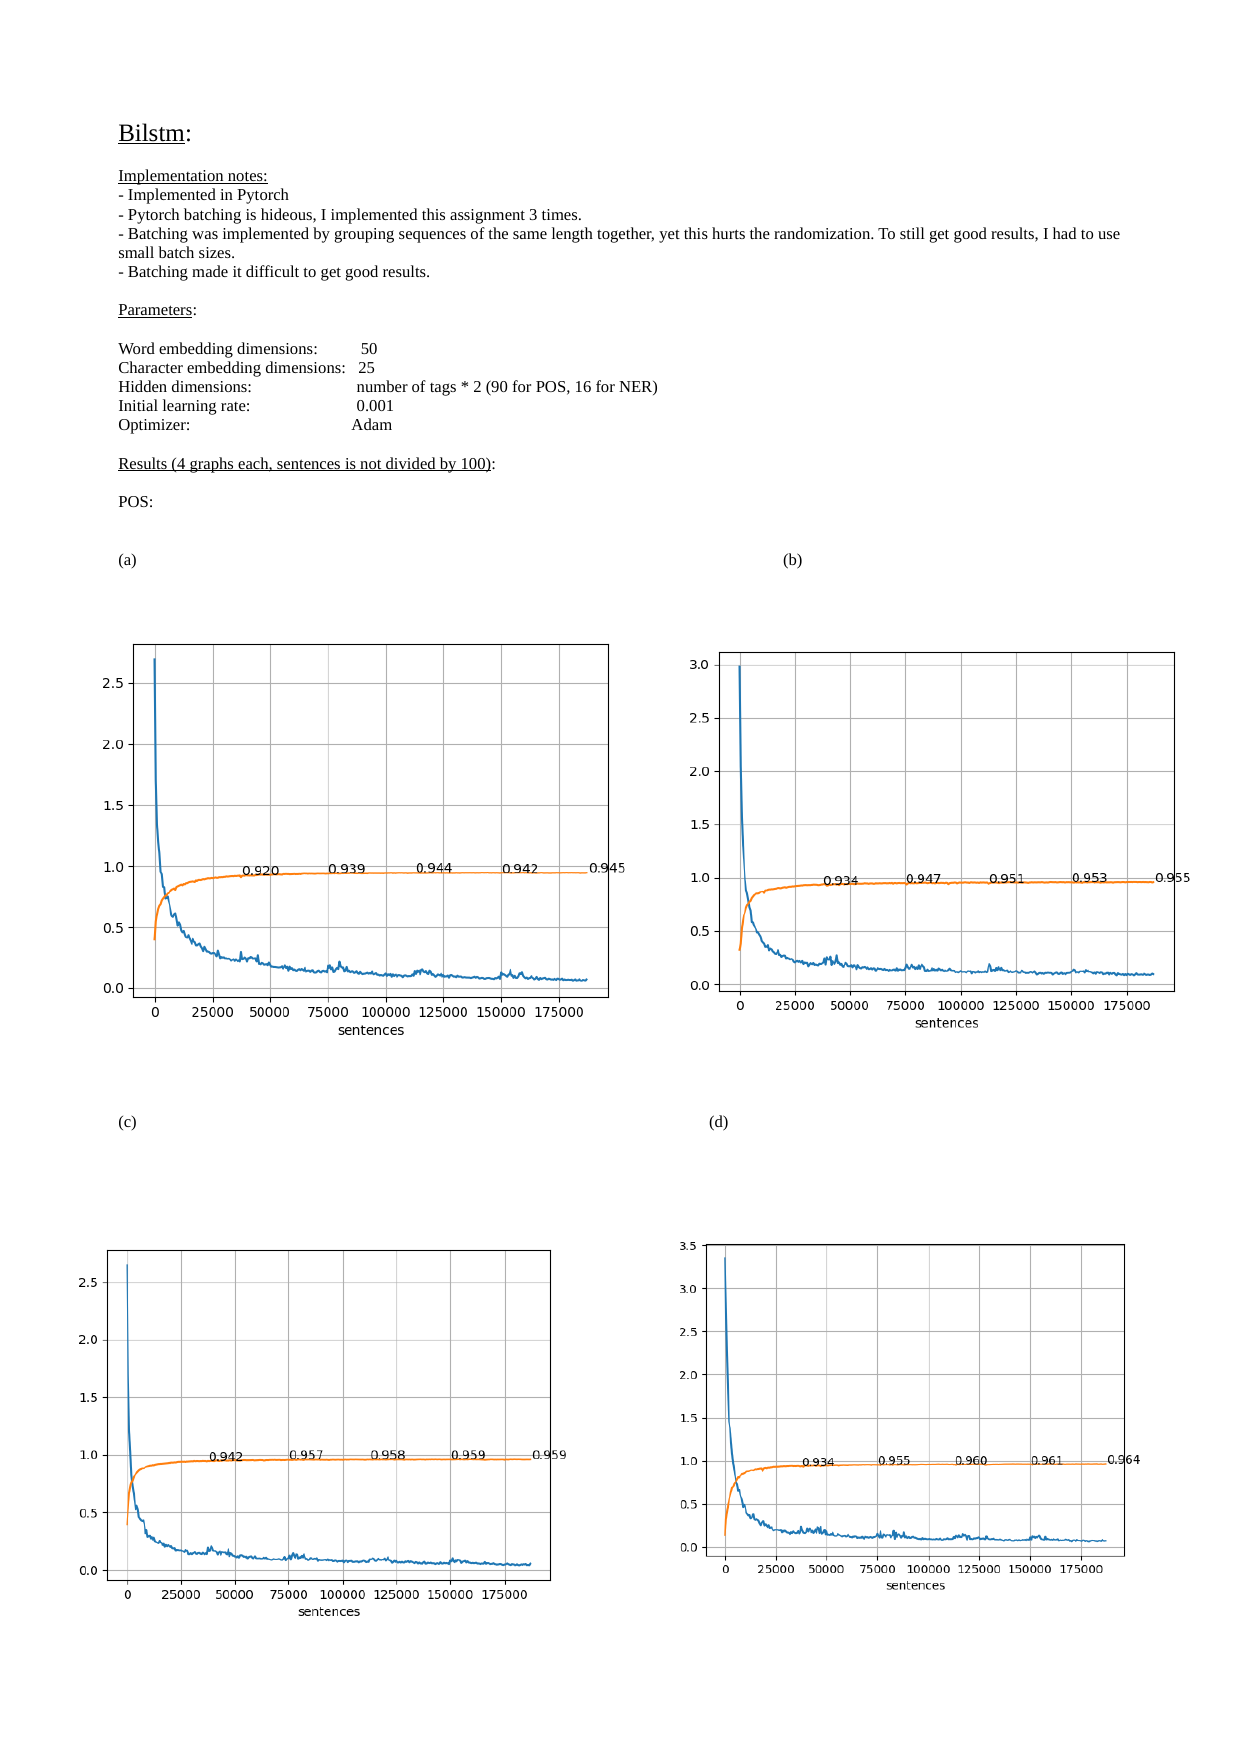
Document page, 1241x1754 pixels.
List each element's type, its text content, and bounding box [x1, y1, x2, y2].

text Character embedding dimensions: 25 [118, 358, 1122, 377]
text - Batching was implemented by grouping sequences of the same length together, yet this hurts the randomization. To still get good results, I had to use small batch sizes. [118, 223, 1122, 262]
text - Batching made it difficult to get good results. [118, 262, 1122, 281]
text Bilstm: [118, 118, 1122, 147]
text Parameters: [118, 300, 1122, 319]
text Hidden dimensions: number of tags * 2 (90 for POS, 16 for NER) [118, 377, 1122, 396]
text (c) (d) [118, 1112, 1122, 1131]
picture [638, 1195, 1178, 1600]
text - Pytorch batching is hideous, I implemented this assignment 3 times. [118, 204, 1122, 223]
text Results (4 graphs each, sentences is not divided by 100): [118, 453, 1122, 473]
picture [36, 1198, 607, 1627]
text - Implemented in Pytorch [118, 185, 1122, 204]
text (a) (b) [118, 549, 1122, 568]
text Implementation notes: [118, 166, 1122, 185]
text Initial learning rate: 0.001 [118, 396, 1122, 415]
text Optimizer: Adam [118, 415, 1122, 434]
text Word embedding dimensions: 50 [118, 338, 1122, 358]
text POS: [118, 492, 1122, 511]
picture [56, 588, 1232, 1047]
